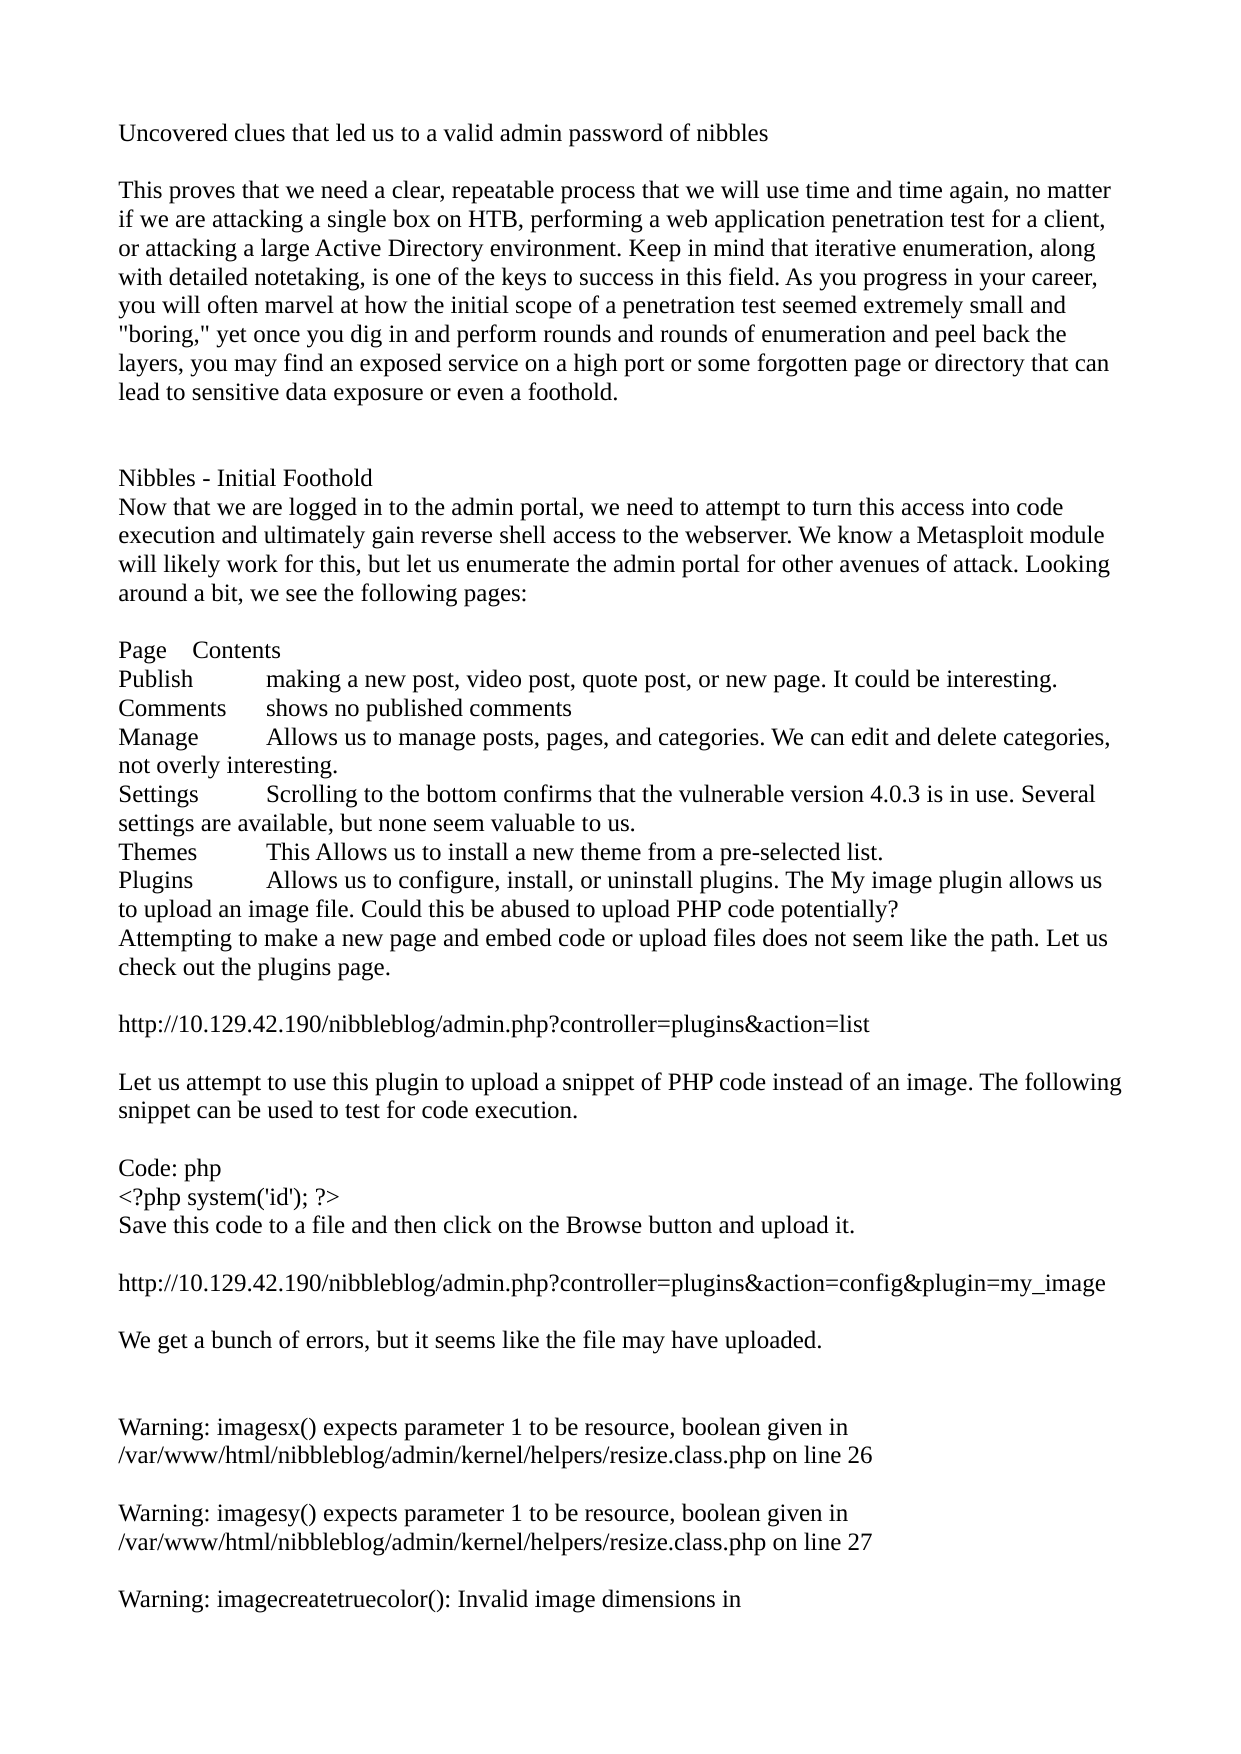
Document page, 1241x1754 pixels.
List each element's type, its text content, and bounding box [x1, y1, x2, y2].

text Attempting to make a new page and embed code or upload files does not seem like the path. Let us check out the plugins page. [118, 923, 1122, 981]
text Save this code to a file and then click on the Browse button and upload it. [118, 1211, 1122, 1239]
text Warning: imagesy() expects parameter 1 to be resource, boolean given in /var/www/html/nibbleblog/admin/kernel/helpers/resize.class.php on line 27 [118, 1498, 1122, 1556]
text This proves that we need a clear, repeatable process that we will use time and time again, no matter if we are attacking a single box on HTB, performing a web application penetration test for a client, or attacking a large Active Directory environment. Keep in mind that iterative enumeration, along with detailed notetaking, is one of the keys to success in this field. As you progress in your career, you will often marvel at how the initial scope of a penetration test seemed extremely small and "boring," yet once you dig in and perform rounds and rounds of enumeration and peel back the layers, you may find an exposed service on a high port or some forgotten page or directory that can lead to sensitive data exposure or even a foothold. [118, 176, 1122, 406]
text Comments shows no published comments [118, 693, 1122, 722]
text Manage Allows us to manage posts, pages, and categories. We can edit and delete categories, not overly interesting. [118, 722, 1122, 779]
text <?php system('id'); ?> [118, 1182, 1122, 1211]
text http://10.129.42.190/nibbleblog/admin.php?controller=plugins&action=config&plugin=my_image [118, 1268, 1122, 1297]
text Let us attempt to use this plugin to upload a snippet of PHP code instead of an image. The following snippet can be used to test for code execution. [118, 1067, 1122, 1124]
text Warning: imagecreatetruecolor(): Invalid image dimensions in [118, 1584, 1122, 1613]
text Now that we are logged in to the admin portal, we need to attempt to turn this access into code execution and ultimately gain reverse shell access to the webserver. We know a Metasploit module will likely work for this, but let us enumerate the admin portal for other avenues of attack. Looking around a bit, we see the following pages: [118, 492, 1122, 607]
text Publish making a new post, video post, quote post, or new page. It could be interesting. [118, 664, 1122, 693]
text Settings Scrolling to the bottom confirms that the vulnerable version 4.0.3 is in use. Several settings are available, but none seem valuable to us. [118, 779, 1122, 837]
text Plugins Allows us to configure, install, or uninstall plugins. The My image plugin allows us to upload an image file. Could this be abused to upload PHP code potentially? [118, 866, 1122, 923]
text Uncovered clues that led us to a valid admin password of nibbles [118, 118, 1122, 147]
text Themes This Allows us to install a new theme from a pre-selected list. [118, 837, 1122, 866]
text Code: php [118, 1153, 1122, 1182]
text Warning: imagesx() expects parameter 1 to be resource, boolean given in /var/www/html/nibbleblog/admin/kernel/helpers/resize.class.php on line 26 [118, 1412, 1122, 1469]
text Nibbles - Initial Foothold [118, 463, 1122, 492]
text http://10.129.42.190/nibbleblog/admin.php?controller=plugins&action=list [118, 1009, 1122, 1038]
text Page Contents [118, 636, 1122, 664]
text We get a bunch of errors, but it seems like the file may have uploaded. [118, 1326, 1122, 1354]
